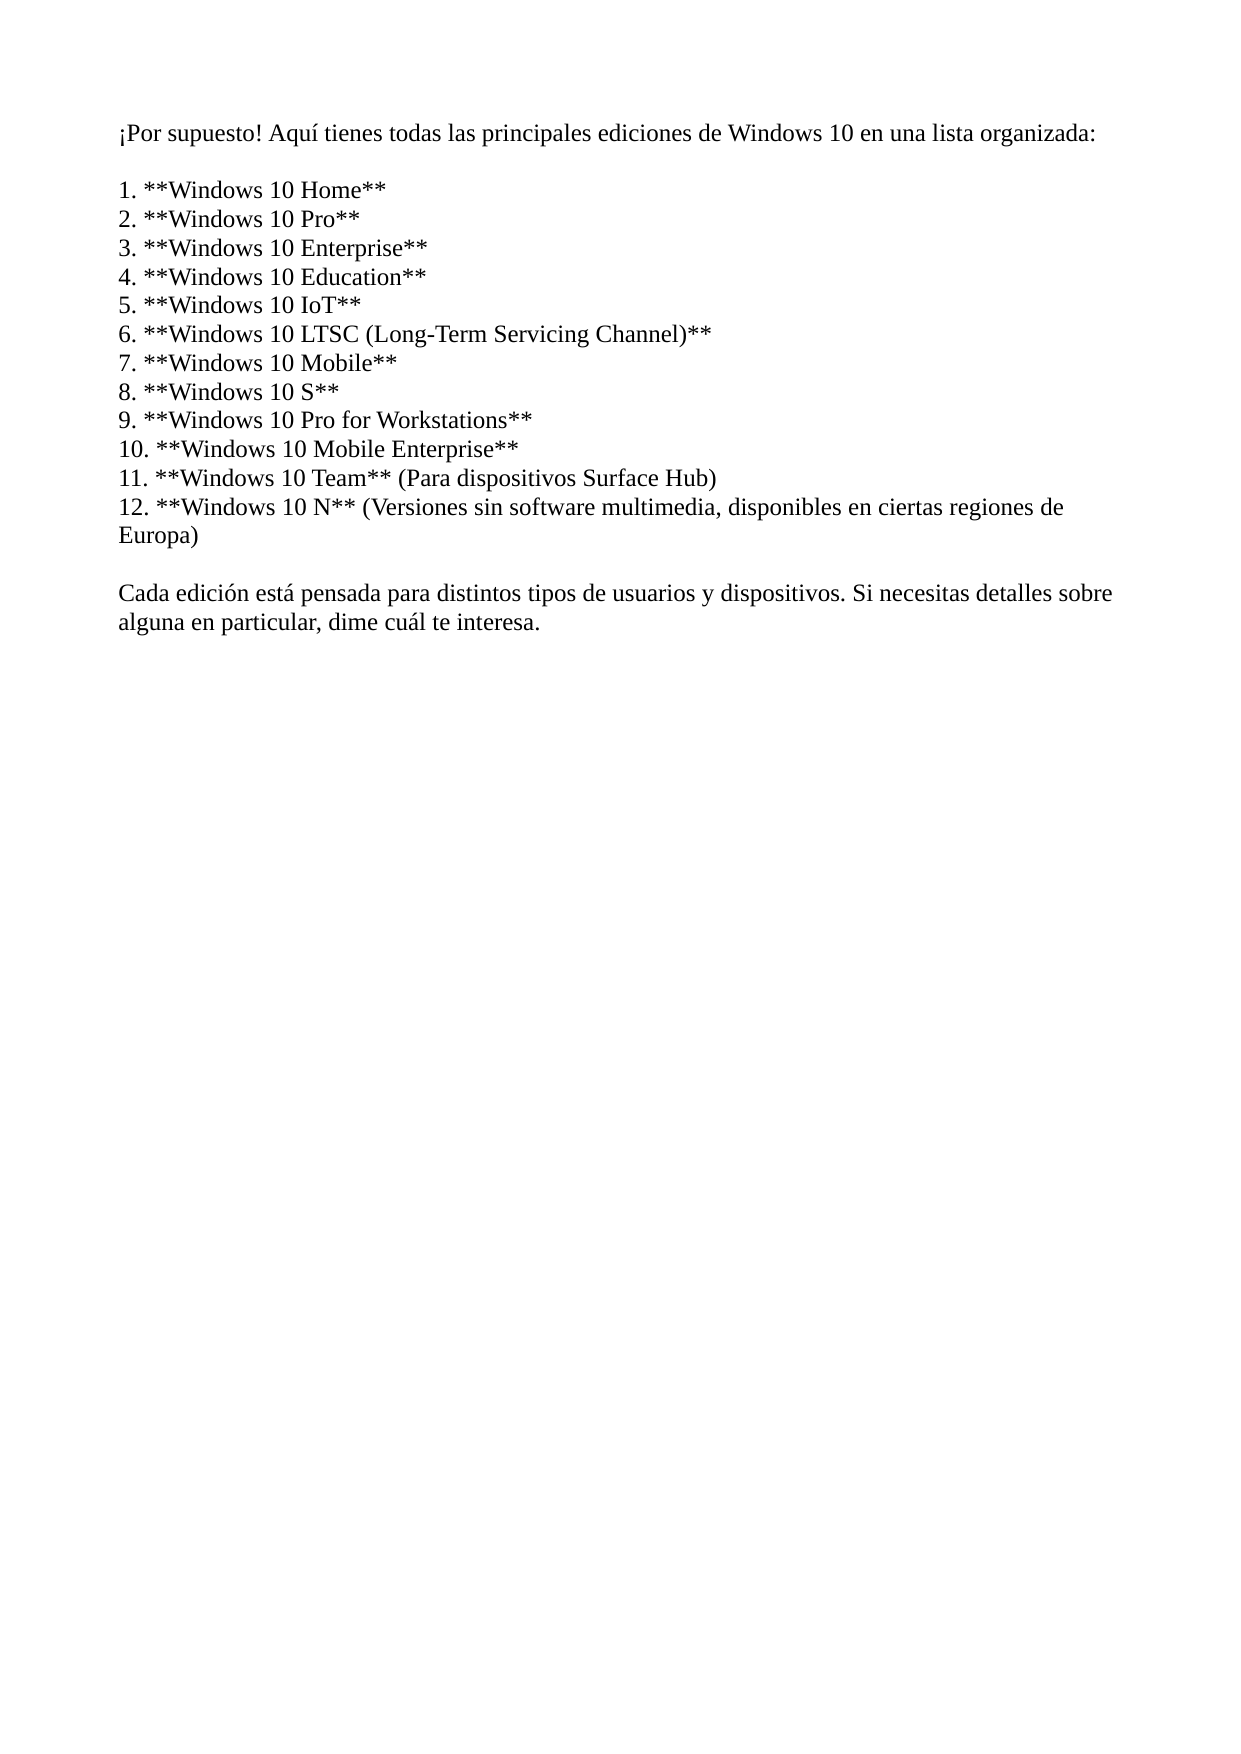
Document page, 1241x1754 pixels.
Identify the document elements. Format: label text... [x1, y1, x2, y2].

text 7. **Windows 10 Mobile** [118, 348, 1122, 377]
text Cada edición está pensada para distintos tipos de usuarios y dispositivos. Si necesitas detalles sobre alguna en particular, dime cuál te interesa. 🚀 [118, 578, 1122, 636]
text 12. **Windows 10 N** (Versiones sin software multimedia, disponibles en ciertas regiones de Europa) [118, 492, 1122, 549]
text 5. **Windows 10 IoT** [118, 291, 1122, 319]
text ¡Por supuesto! Aquí tienes todas las principales ediciones de Windows 10 en una lista organizada: [118, 118, 1122, 147]
text 11. **Windows 10 Team** (Para dispositivos Surface Hub) [118, 463, 1122, 492]
text 6. **Windows 10 LTSC (Long-Term Servicing Channel)** [118, 319, 1122, 348]
text 1. **Windows 10 Home** [118, 176, 1122, 204]
text 4. **Windows 10 Education** [118, 262, 1122, 291]
text 3. **Windows 10 Enterprise** [118, 233, 1122, 262]
text 8. **Windows 10 S** [118, 377, 1122, 406]
text 9. **Windows 10 Pro for Workstations** [118, 406, 1122, 434]
text 2. **Windows 10 Pro** [118, 204, 1122, 233]
text 10. **Windows 10 Mobile Enterprise** [118, 434, 1122, 463]
